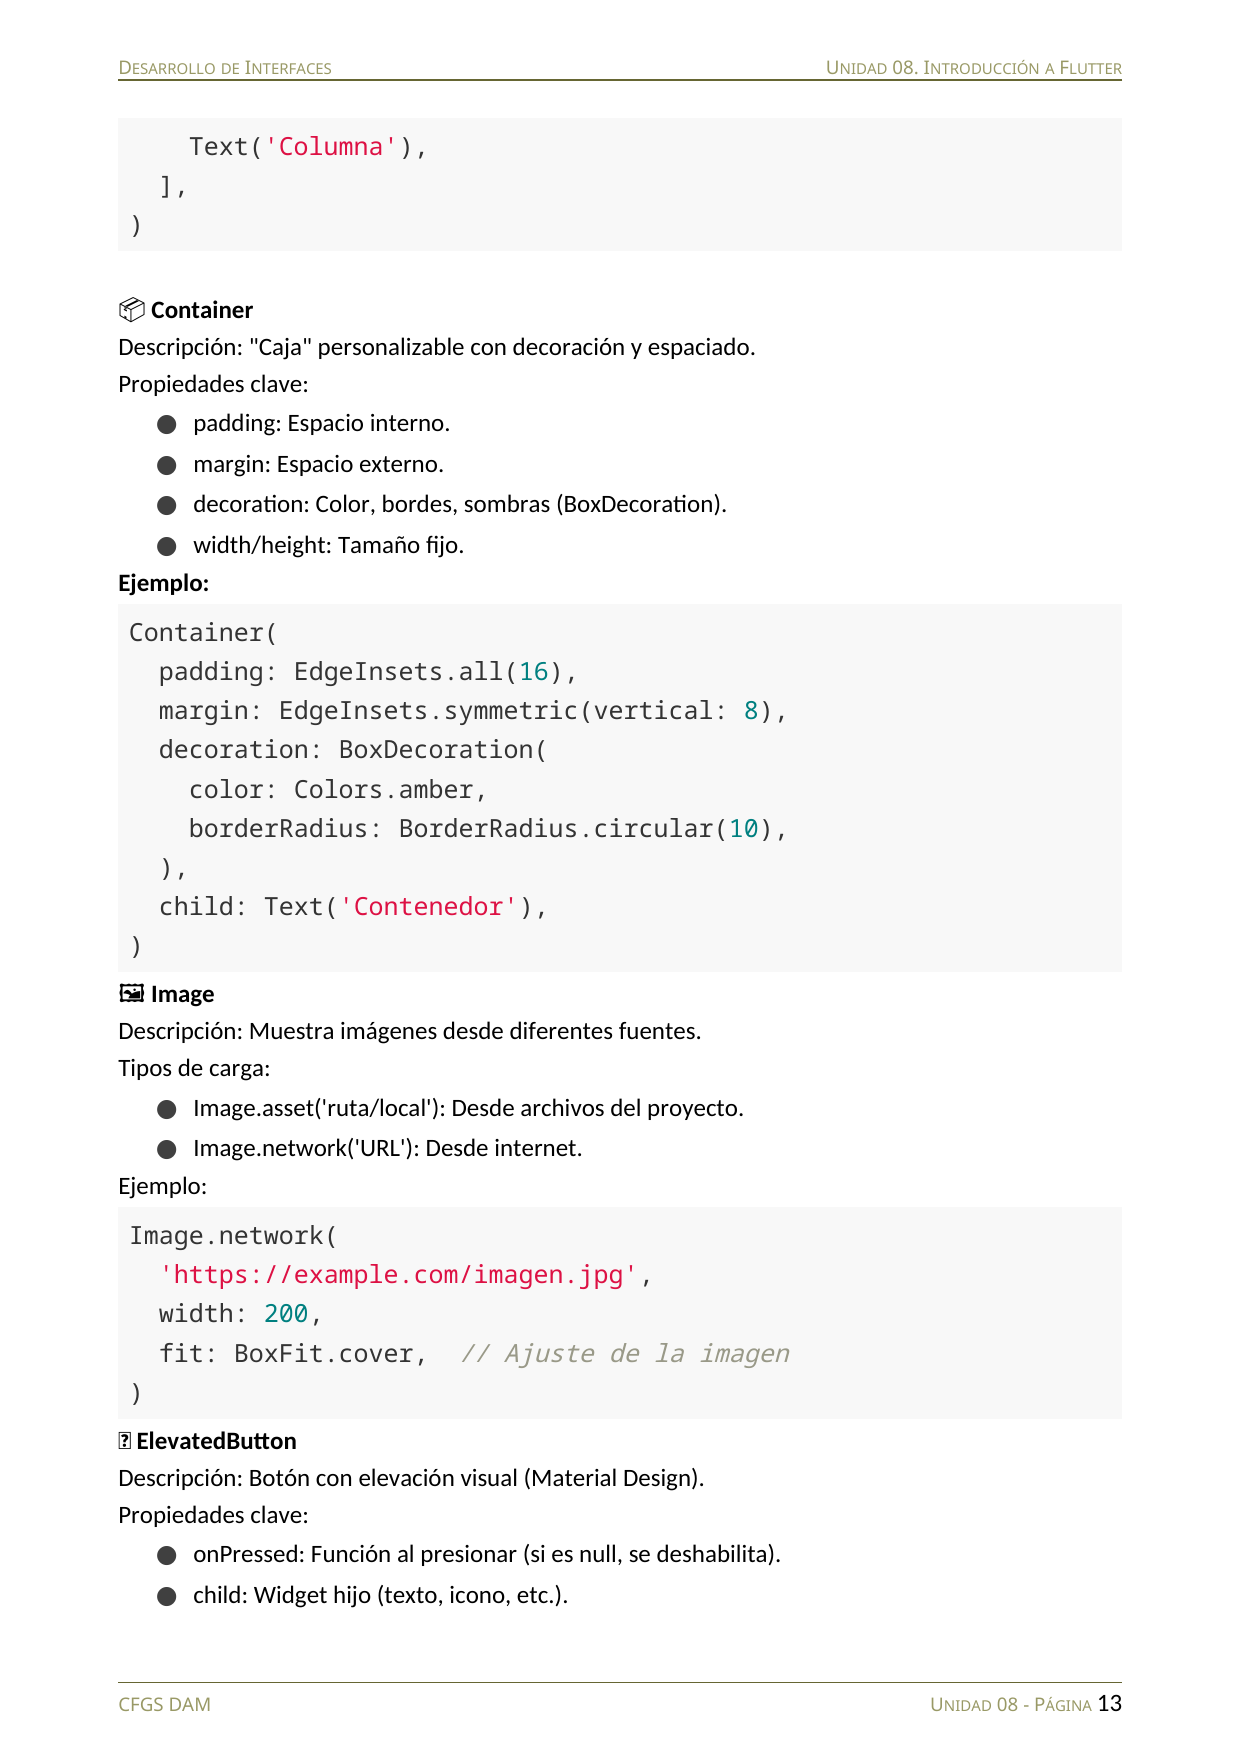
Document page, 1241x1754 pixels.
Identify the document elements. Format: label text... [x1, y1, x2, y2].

text Descripción: "Caja" personalizable con decoración y espaciado. [118, 331, 1122, 362]
text Tipos de carga: [118, 1052, 1122, 1083]
list child: Widget hijo (texto, icono, etc.). [156, 1576, 1122, 1610]
list decoration: Color, bordes, sombras (BoxDecoration). [156, 486, 1122, 520]
text Propiedades clave: [118, 368, 1122, 399]
list Image.asset('ruta/local'): Desde archivos del proyecto. [156, 1089, 1122, 1123]
list margin: Espacio externo. [156, 446, 1122, 480]
text Descripción: Botón con elevación visual (Material Design). [118, 1462, 1122, 1492]
table_header Image.network( 'https://example.com/imagen.jpg', width: 200, fit: BoxFit.cover, // Ajuste de la imagen ) [118, 1207, 1122, 1419]
list width/height: Tamaño fijo. [156, 527, 1122, 561]
text 🎨 ElevatedButton [118, 1425, 1122, 1455]
text Ejemplo: [118, 567, 1122, 598]
text 📦 Container [118, 294, 1122, 325]
text Propiedades clave: [118, 1499, 1122, 1529]
table_header Container( padding: EdgeInsets.all(16), margin: EdgeInsets.symmetric(vertical: 8), decoration: BoxDecoration( color: Colors.amber, borderRadius: BorderRadius.circular(10), ), child: Text('Contenedor'), ) [118, 604, 1122, 972]
text Ejemplo: [118, 1170, 1122, 1201]
table_header Text('Columna'), ], ) [118, 118, 1122, 251]
list padding: Espacio interno. [156, 405, 1122, 439]
list Image.network('URL'): Desde internet. [156, 1130, 1122, 1164]
text 🖼️ Image [118, 978, 1122, 1009]
text Descripción: Muestra imágenes desde diferentes fuentes. [118, 1015, 1122, 1046]
list onPressed: Función al presionar (si es null, se deshabilita). [156, 1536, 1122, 1570]
